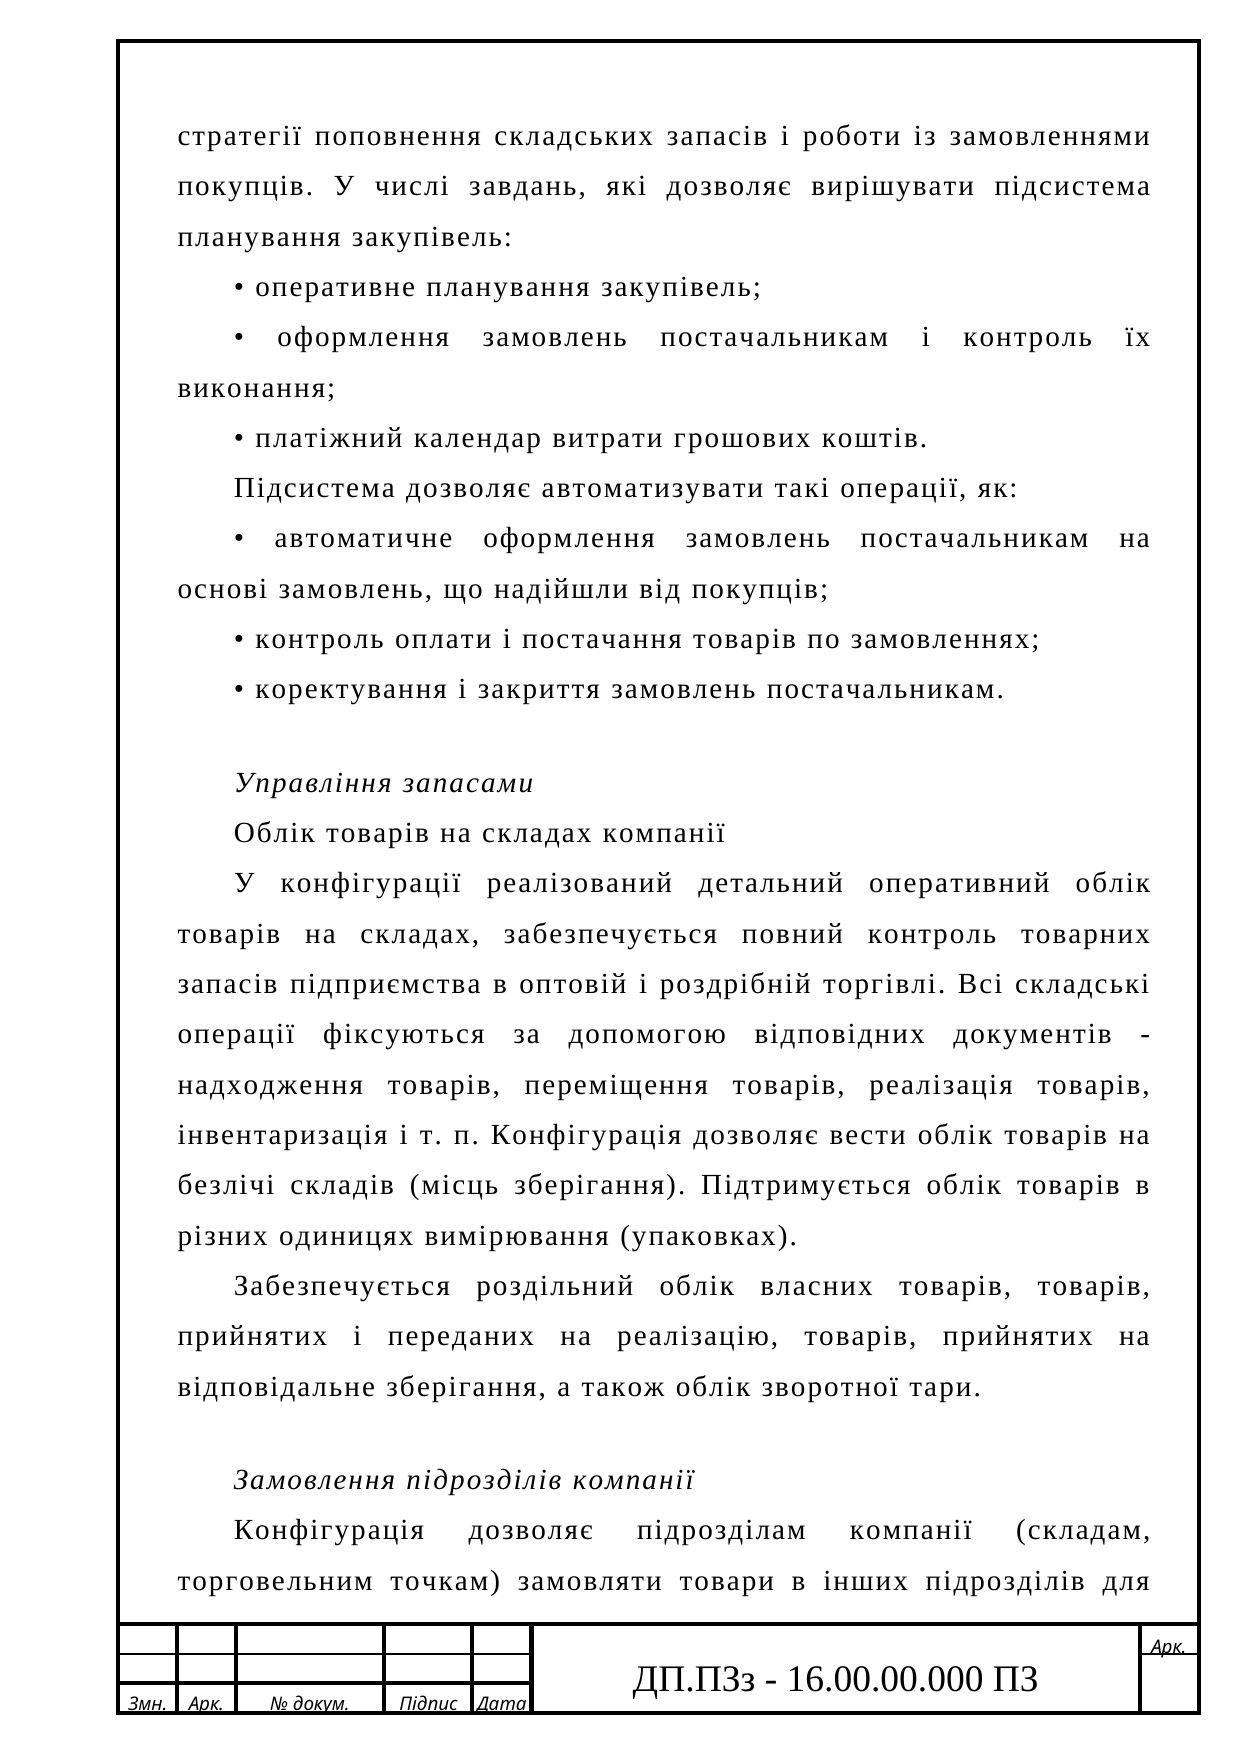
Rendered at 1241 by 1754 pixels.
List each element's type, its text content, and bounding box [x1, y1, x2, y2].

text • оперативне планування закупівель; [177, 269, 1152, 303]
text Замовлення підрозділів компанії [177, 1462, 1152, 1496]
text • платіжний календар витрати грошових коштів. [177, 420, 1152, 453]
text Підсистема дозволяє автоматизувати такі операції, як: [177, 470, 1152, 504]
text Облік товарів на складах компанії [177, 815, 1152, 849]
text Забезпечується роздільний облік власних товарів, товарів, прийнятих і переданих на реалізацію, товарів, прийнятих на відповідальне зберігання, а також облік зворотної тари. [177, 1268, 1152, 1402]
text • коректування і закриття замовлень постачальникам. [177, 672, 1152, 705]
text У конфігурації реалізований детальний оперативний облік товарів на складах, забезпечується повний контроль товарних запасів підприємства в оптовій і роздрібній торгівлі. Всі складські операції фіксуються за допомогою відповідних документів - надходження товарів, переміщення товарів, реалізація товарів, інвентаризація і т. п. Конфігурація дозволяє вести облік товарів на безлічі складів (місць зберігання). Підтримується облік товарів в різних одиницях вимірювання (упаковках). [177, 866, 1152, 1251]
text • контроль оплати і постачання товарів по замовленнях; [177, 621, 1152, 655]
text • автоматичне оформлення замовлень постачальникам на основі замовлень, що надійшли від покупців; [177, 521, 1152, 604]
text Конфігурація дозволяє підрозділам компанії (складам, торговельним точкам) замовляти товари в інших підрозділів для [177, 1512, 1152, 1596]
text • оформлення замовлень постачальникам і контроль їх виконання; [177, 319, 1152, 403]
text стратегії поповнення складських запасів і роботи із замовленнями покупців. У числі завдань, які дозволяє вирішувати підсистема планування закупівель: [177, 118, 1152, 252]
text Управління запасами [177, 765, 1152, 798]
